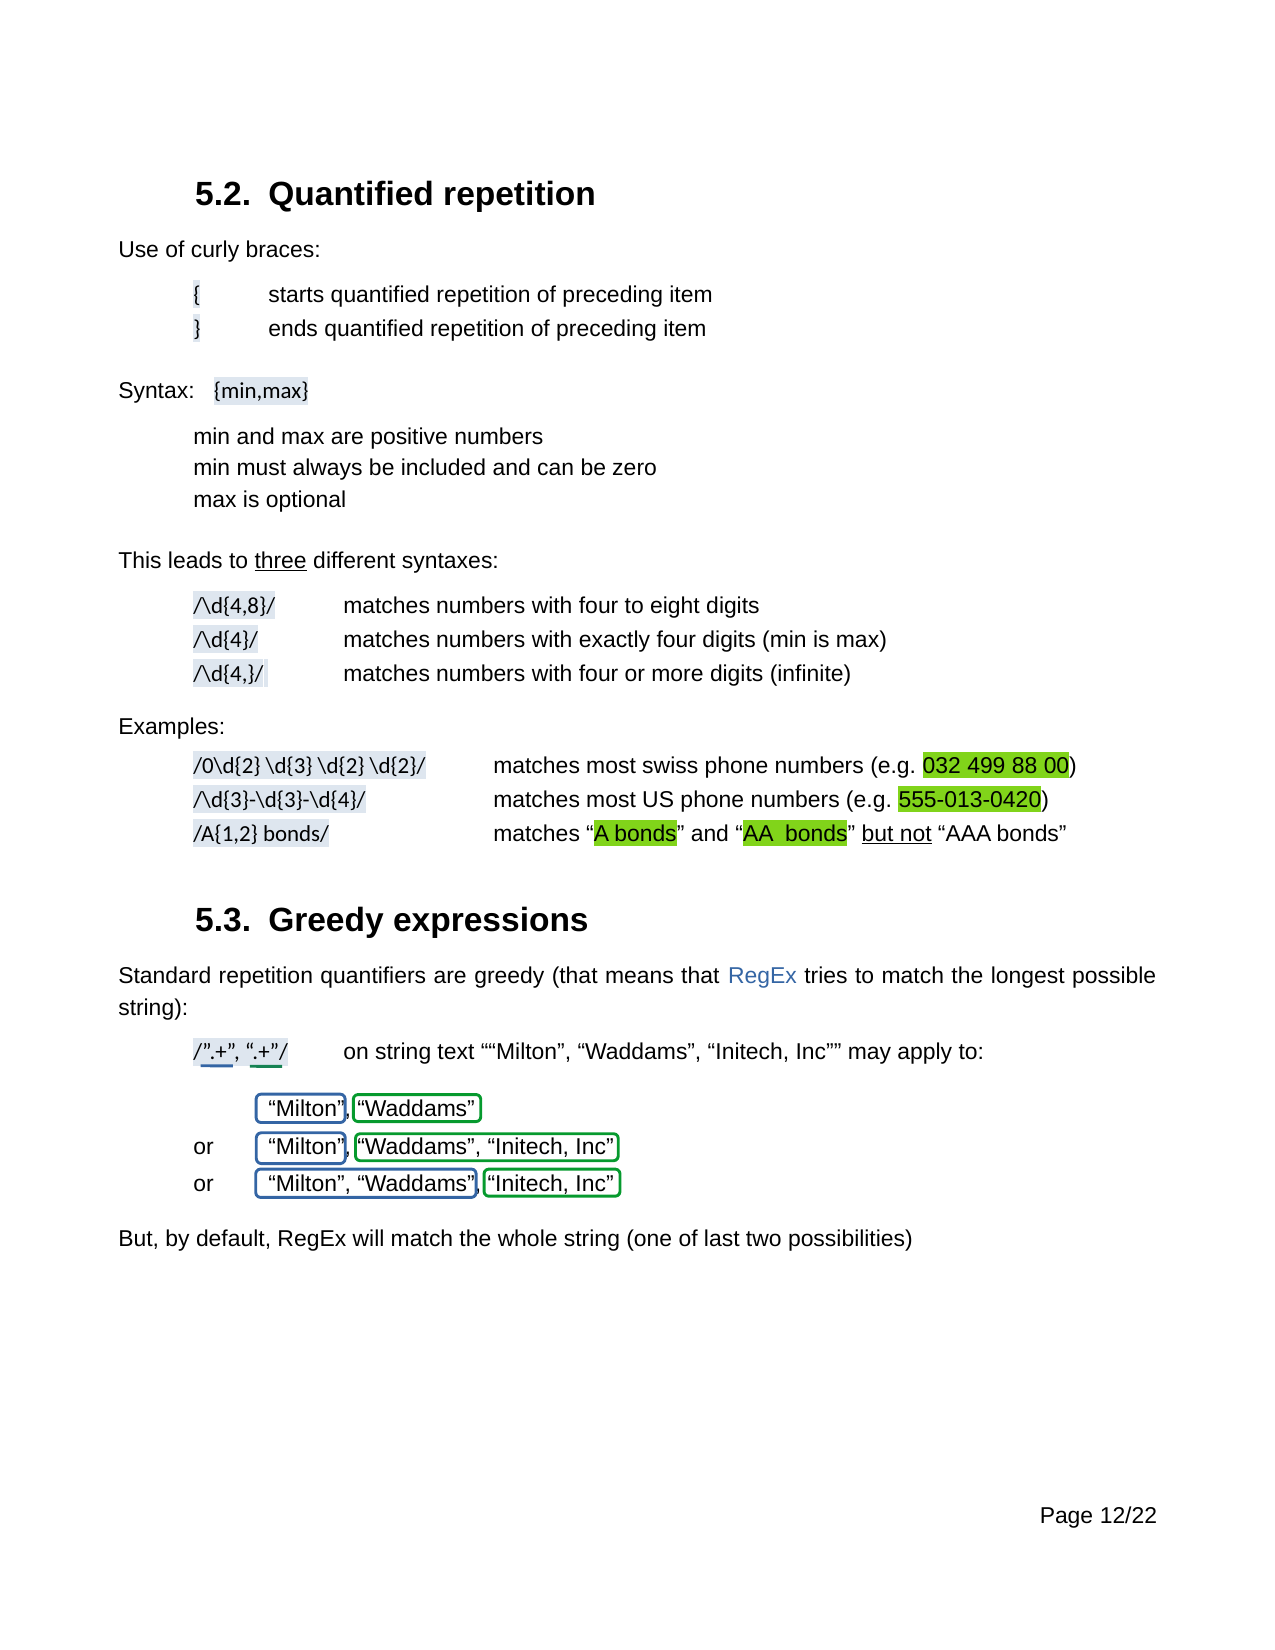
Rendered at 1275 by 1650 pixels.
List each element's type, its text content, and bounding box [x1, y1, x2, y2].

text /\d{4,}/ matches numbers with four or more digits (infinite) [193, 659, 1157, 687]
text /A{1,2} bonds/ matches “A bonds” and “AA bonds” but not “AAA bonds” [193, 819, 1157, 847]
subtitle or “Milton”, “Waddams”, “Initech, Inc” [357, 1136, 616, 1159]
subtitle Syntax: {min,max} [118, 377, 1157, 405]
text /\d{4,8}/ matches numbers with four to eight digits [193, 591, 1157, 619]
subtitle max is optional [193, 486, 1157, 512]
subtitle or “Milton”, “Waddams”, “Initech, Inc” [258, 1135, 343, 1159]
subtitle or “Milton”, “Waddams”, “Initech, Inc” [618, 1133, 1157, 1159]
subtitle But, by default, RegEx will match the whole string (one of last two possibilities) [118, 1225, 1157, 1252]
subtitle or “Milton”, “Waddams”, “Initech, Inc” [486, 1171, 618, 1194]
subtitle This leads to three different syntaxes: [118, 547, 1157, 573]
text /0\d{2} \d{3} \d{2} \d{2}/ matches most swiss phone numbers (e.g. 032 499 88 00) [193, 751, 1157, 779]
subtitle } ends quantified repetition of preceding item [193, 314, 1157, 342]
text Examples: [118, 713, 1157, 739]
subtitle min must always be included and can be zero [193, 454, 1157, 481]
subtitle Greedy expressions [195, 900, 1157, 938]
subtitle Quantified repetition [195, 174, 1157, 213]
text /\d{3}-\d{3}-\d{4}/ matches most US phone numbers (e.g. 555-013-0420) [193, 785, 1157, 813]
text /\d{4}/ matches numbers with exactly four digits (min is max) [193, 625, 1157, 653]
subtitle Standard repetition quantifiers are greedy (that means that RegEx tries to match the longest possible string): [118, 962, 1157, 1020]
subtitle “Milton”, “Waddams” [481, 1095, 1157, 1122]
subtitle “Milton”, “Waddams” [355, 1097, 479, 1120]
subtitle { starts quantified repetition of preceding item [193, 280, 1157, 308]
subtitle or “Milton”, “Waddams”, “Initech, Inc” [258, 1171, 474, 1195]
subtitle or “Milton”, “Waddams”, “Initech, Inc” [193, 1133, 256, 1159]
subtitle “Milton”, “Waddams” [268, 1096, 343, 1121]
subtitle or “Milton”, “Waddams”, “Initech, Inc” [193, 1170, 255, 1197]
subtitle min and max are positive numbers [193, 423, 1157, 449]
subtitle Use of curly braces: [118, 236, 1157, 262]
subtitle or “Milton”, “Waddams”, “Initech, Inc” [620, 1170, 1157, 1197]
subtitle /”.+”, “.+”/ on string text ““Milton”, “Waddams”, “Initech, Inc”” may apply to: [193, 1037, 1157, 1066]
